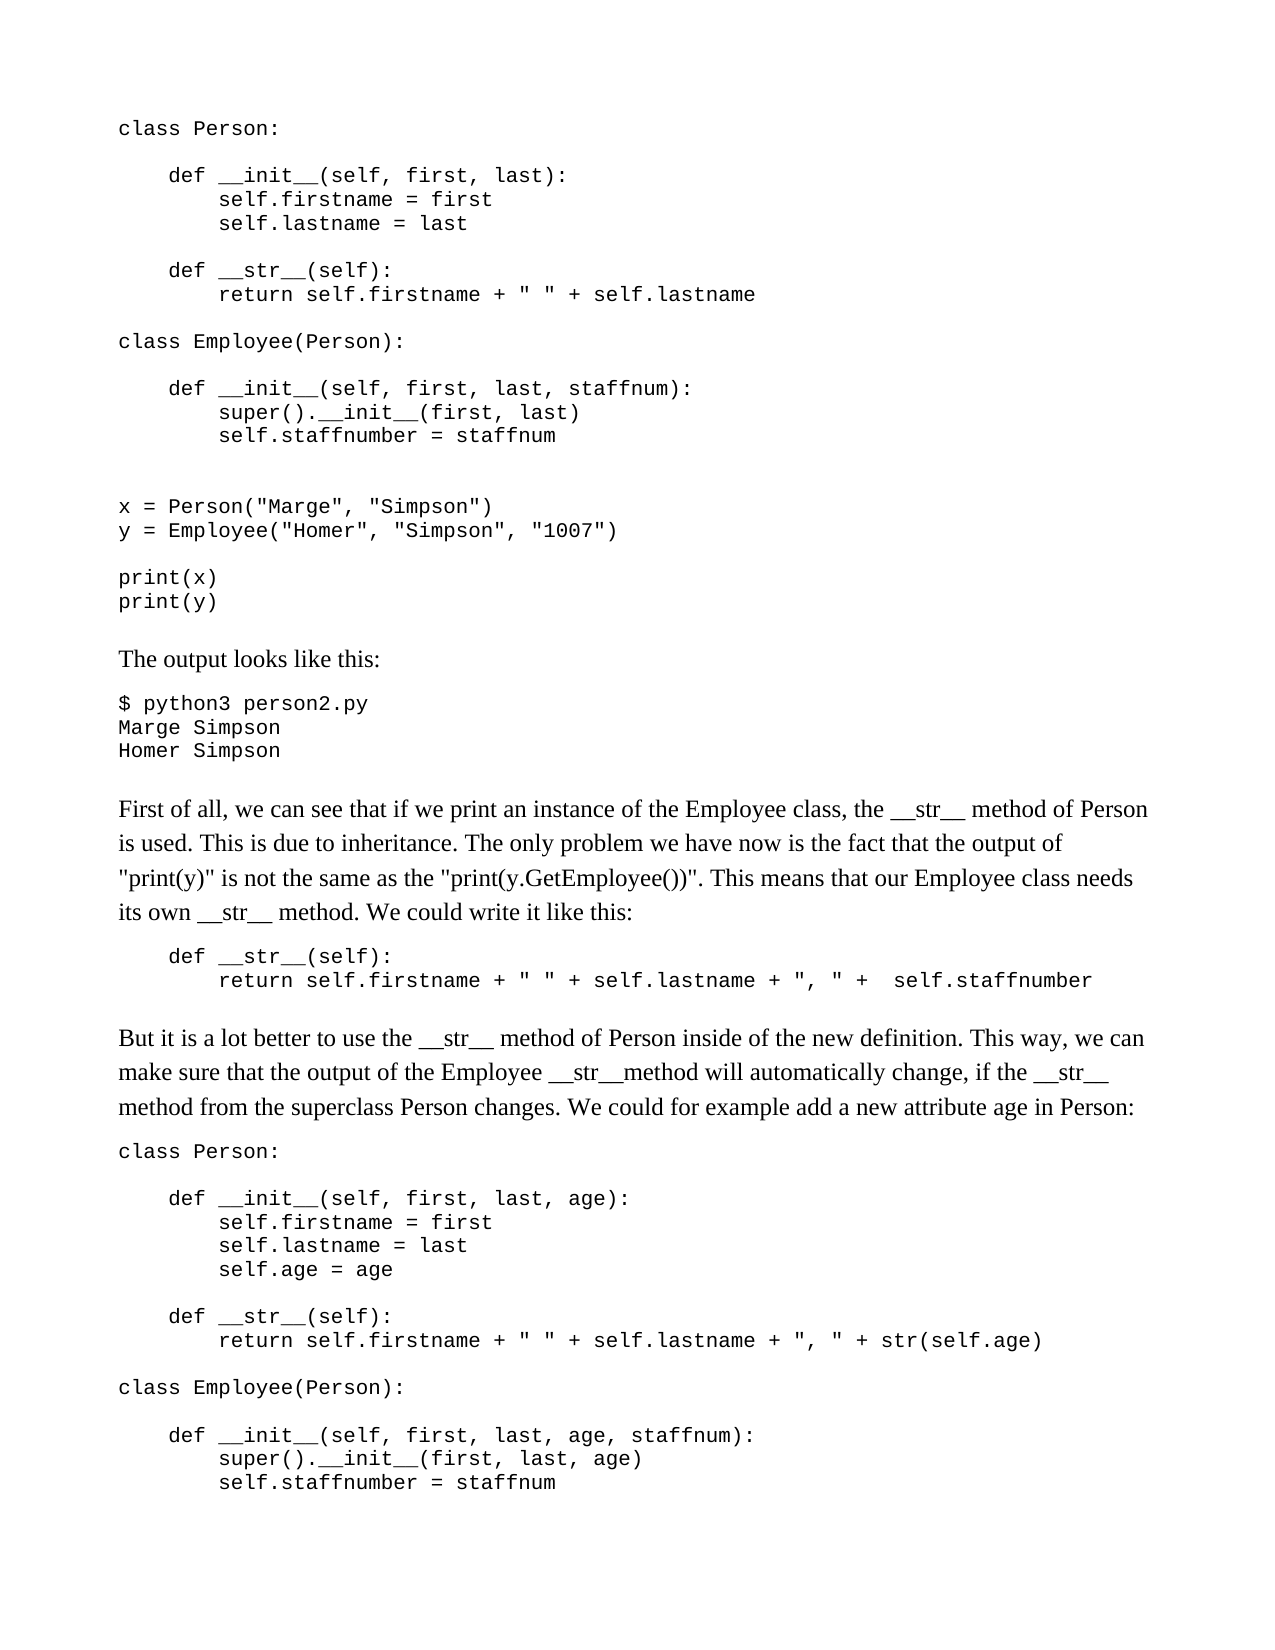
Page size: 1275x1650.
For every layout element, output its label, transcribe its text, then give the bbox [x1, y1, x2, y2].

text class Person: [118, 118, 1157, 142]
text y = Employee("Homer", "Simpson", "1007") [118, 520, 1157, 544]
text super().__init__(first, last) [118, 402, 1157, 426]
text self.staffnumber = staffnum [118, 1472, 1157, 1496]
text def __init__(self, first, last, age): [118, 1188, 1157, 1212]
text Homer Simpson [118, 741, 1157, 764]
text return self.firstname + " " + self.lastname + ", " + str(self.age) [118, 1330, 1157, 1354]
text return self.firstname + " " + self.lastname + ", " + self.staffnumber [118, 970, 1157, 993]
text $ python3 person2.py [118, 693, 1157, 717]
text class Person: [118, 1141, 1157, 1164]
text self.lastname = last [118, 213, 1157, 236]
text def __init__(self, first, last): [118, 165, 1157, 189]
text self.lastname = last [118, 1236, 1157, 1259]
text print(x) [118, 567, 1157, 591]
text def __str__(self): [118, 946, 1157, 970]
text print(y) [118, 591, 1157, 615]
text super().__init__(first, last, age) [118, 1448, 1157, 1472]
text def __init__(self, first, last, age, staffnum): [118, 1425, 1157, 1448]
text x = Person("Marge", "Simpson") [118, 496, 1157, 520]
text Marge Simpson [118, 717, 1157, 741]
text def __str__(self): [118, 260, 1157, 284]
text def __str__(self): [118, 1306, 1157, 1330]
text self.staffnumber = staffnum [118, 426, 1157, 449]
text return self.firstname + " " + self.lastname [118, 284, 1157, 307]
text self.firstname = first [118, 1212, 1157, 1236]
text class Employee(Person): [118, 1377, 1157, 1401]
text self.firstname = first [118, 189, 1157, 213]
text But it is a lot better to use the __str__ method of Person inside of the new definition. This way, we can make sure that the output of the Employee __str__method will automatically change, if the __str__ method from the superclass Person changes. We could for example add a new attribute age in Person: [118, 1023, 1157, 1121]
text The output looks like this: [118, 644, 1157, 673]
text self.age = age [118, 1259, 1157, 1283]
text First of all, we can see that if we print an instance of the Employee class, the __str__ method of Person is used. This is due to inheritance. The only problem we have now is the fact that the output of "print(y)" is not the same as the "print(y.GetEmployee())". This means that our Employee class needs its own __str__ method. We could write it like this: [118, 794, 1157, 926]
text class Employee(Person): [118, 331, 1157, 354]
text def __init__(self, first, last, staffnum): [118, 378, 1157, 402]
